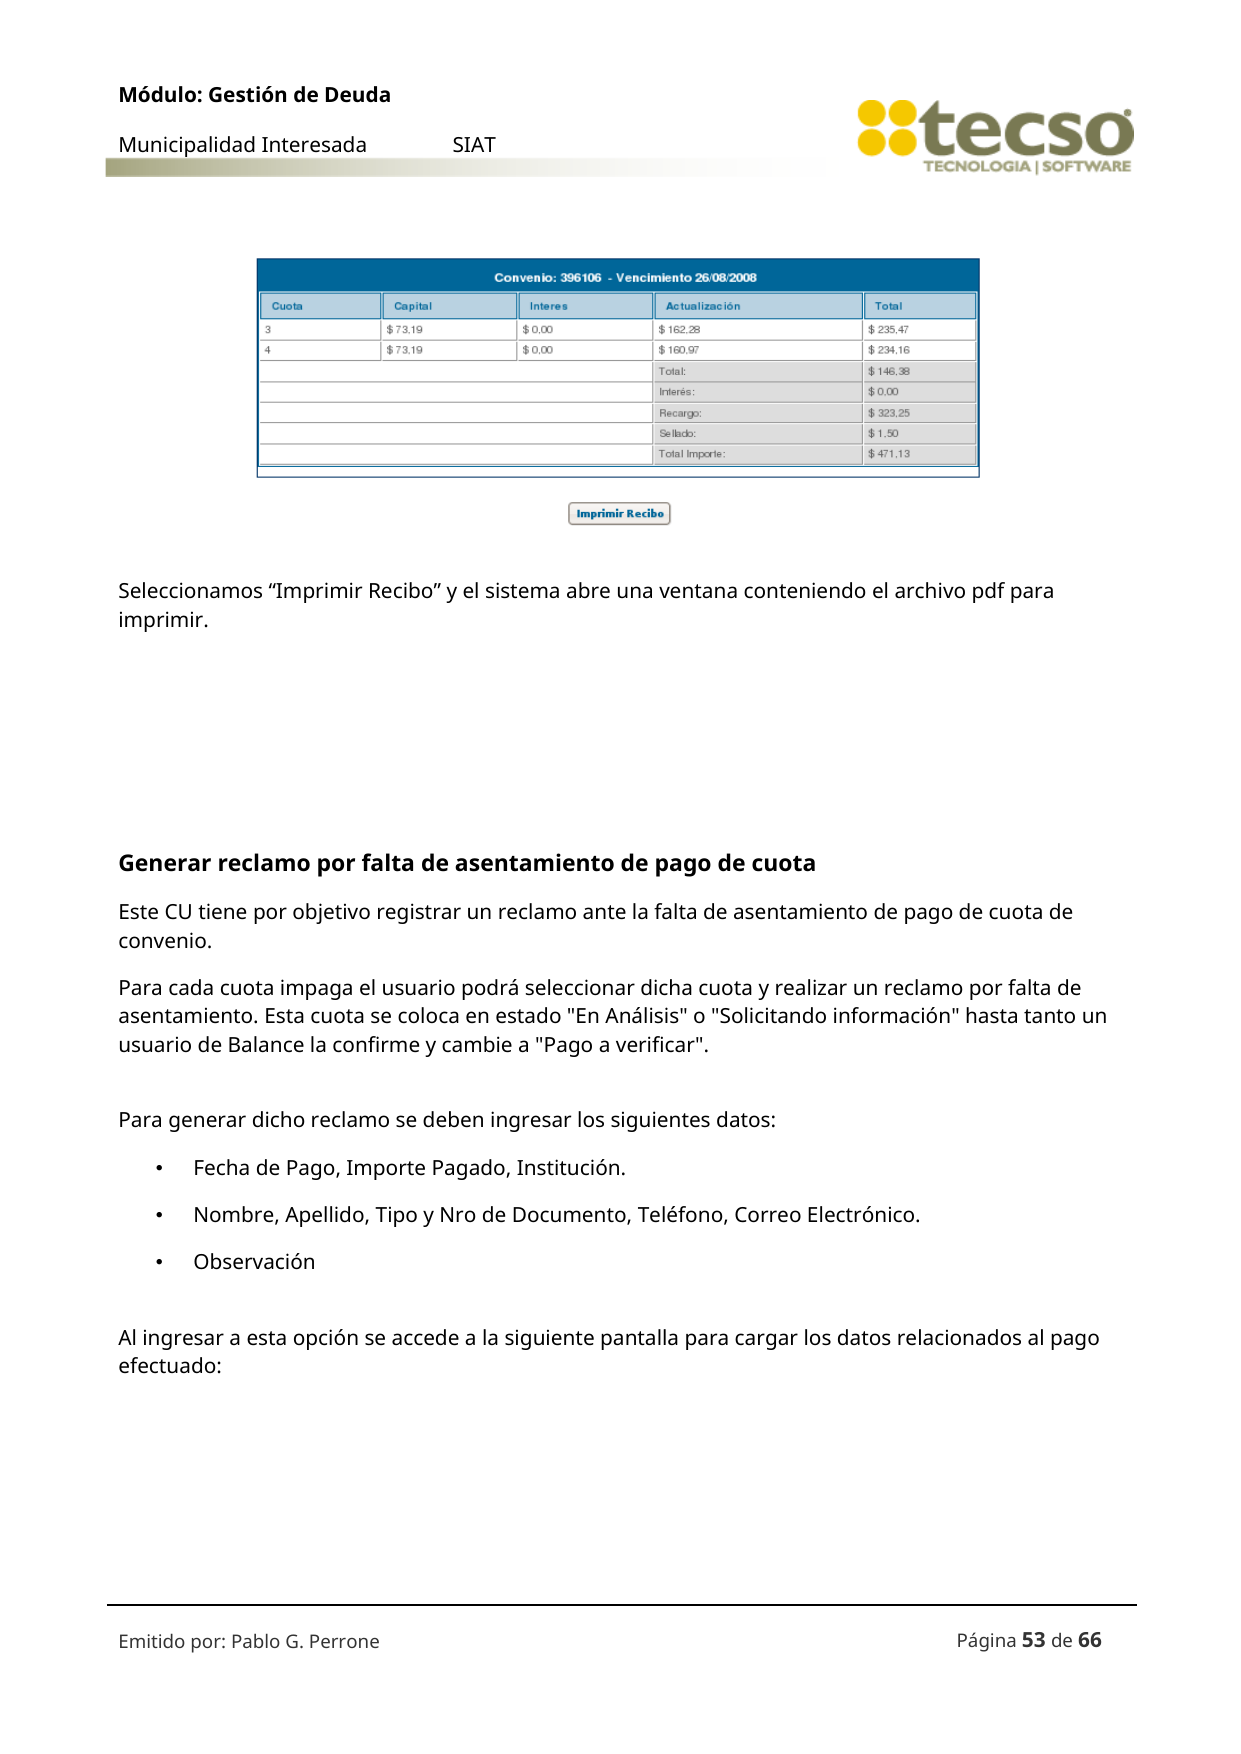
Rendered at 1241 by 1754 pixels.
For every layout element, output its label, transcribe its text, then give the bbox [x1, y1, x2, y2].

subtitle Generar reclamo por falta de asentamiento de pago de cuota [118, 847, 1122, 878]
picture [250, 253, 990, 528]
list Nombre, Apellido, Tipo y Nro de Documento, Teléfono, Correo Electrónico. [156, 1200, 1122, 1228]
text Al ingresar a esta opción se accede a la siguiente pantalla para cargar los datos relacionados al pago efectuado: [118, 1323, 1122, 1379]
text Para cada cuota impaga el usuario podrá seleccionar dicha cuota y realizar un reclamo por falta de asentamiento. Esta cuota se coloca en estado "En Análisis" o "Solicitando información" hasta tanto un usuario de Balance la confirme y cambie a "Pago a verificar". [118, 973, 1122, 1087]
text Este CU tiene por objetivo registrar un reclamo ante la falta de asentamiento de pago de cuota de convenio. [118, 897, 1122, 954]
text Seleccionamos “Imprimir Recibo” y el sistema abre una ventana conteniendo el archivo pdf para imprimir. [118, 577, 1122, 633]
list Fecha de Pago, Importe Pagado, Institución. [156, 1153, 1122, 1181]
text Para generar dicho reclamo se deben ingresar los siguientes datos: [118, 1105, 1122, 1134]
picture [105, 100, 1134, 177]
list Observación [156, 1247, 1122, 1304]
